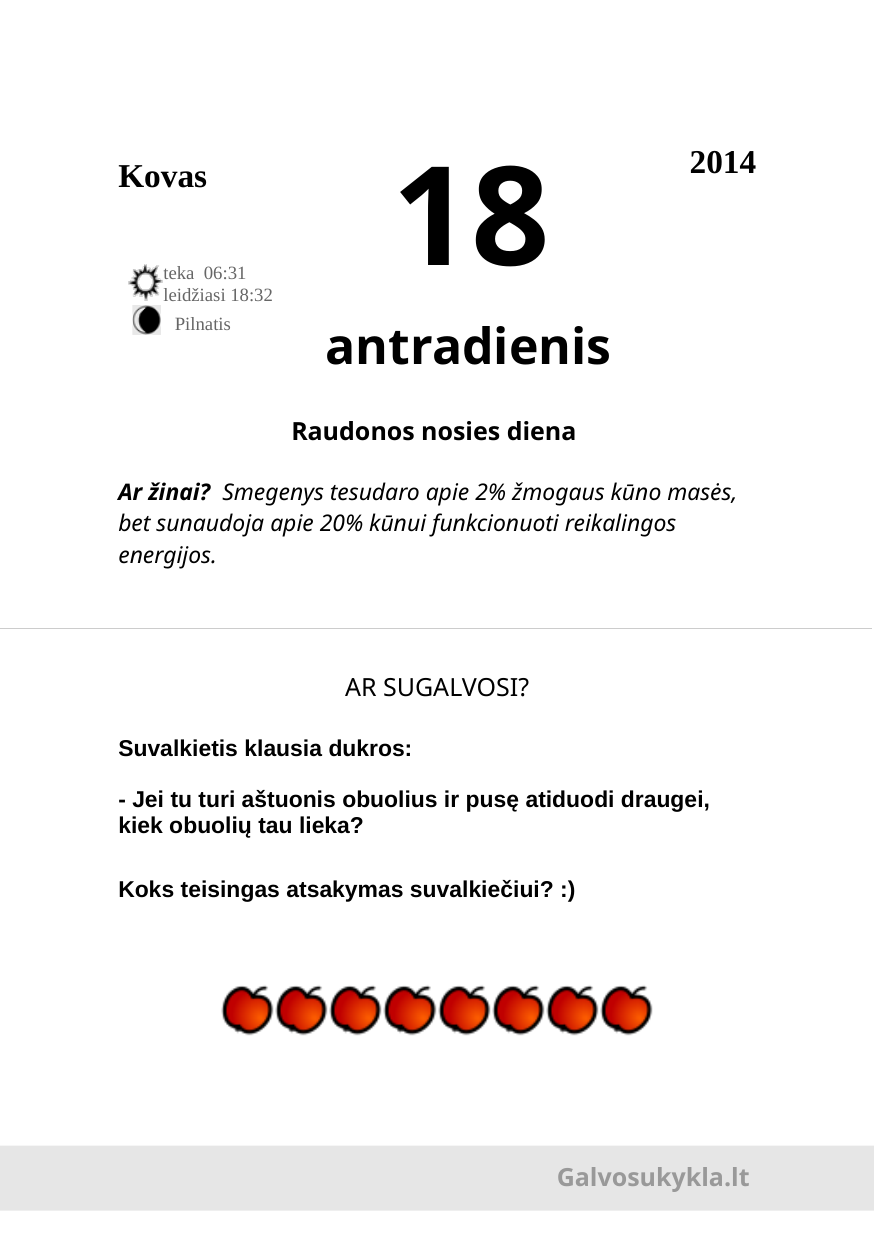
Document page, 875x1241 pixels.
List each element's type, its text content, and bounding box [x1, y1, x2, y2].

table_header 2014 [638, 118, 756, 379]
text Raudonos nosies diena [118, 413, 756, 448]
text Ar žinai? Smegenys tesudaro apie 2% žmogaus kūno masės, bet sunaudoja apie 20% kūnui funkcionuoti reikalingos energijos. [118, 476, 756, 570]
subtitle Koks teisingas atsakymas suvalkiečiui? :) [118, 876, 756, 902]
picture [220, 982, 654, 1037]
text AR SUGALVOSI? [118, 669, 756, 703]
table_header Kovas teka 06:31 leidžiasi 18:32 Pilnatis [118, 118, 298, 379]
table_header 18 antradienis [299, 118, 638, 379]
subtitle - Jei tu turi aštuonis obuolius ir pusę atiduodi draugei, kiek obuolių tau lieka? [118, 786, 756, 838]
text Suvalkietis klausia dukros: [118, 734, 756, 761]
